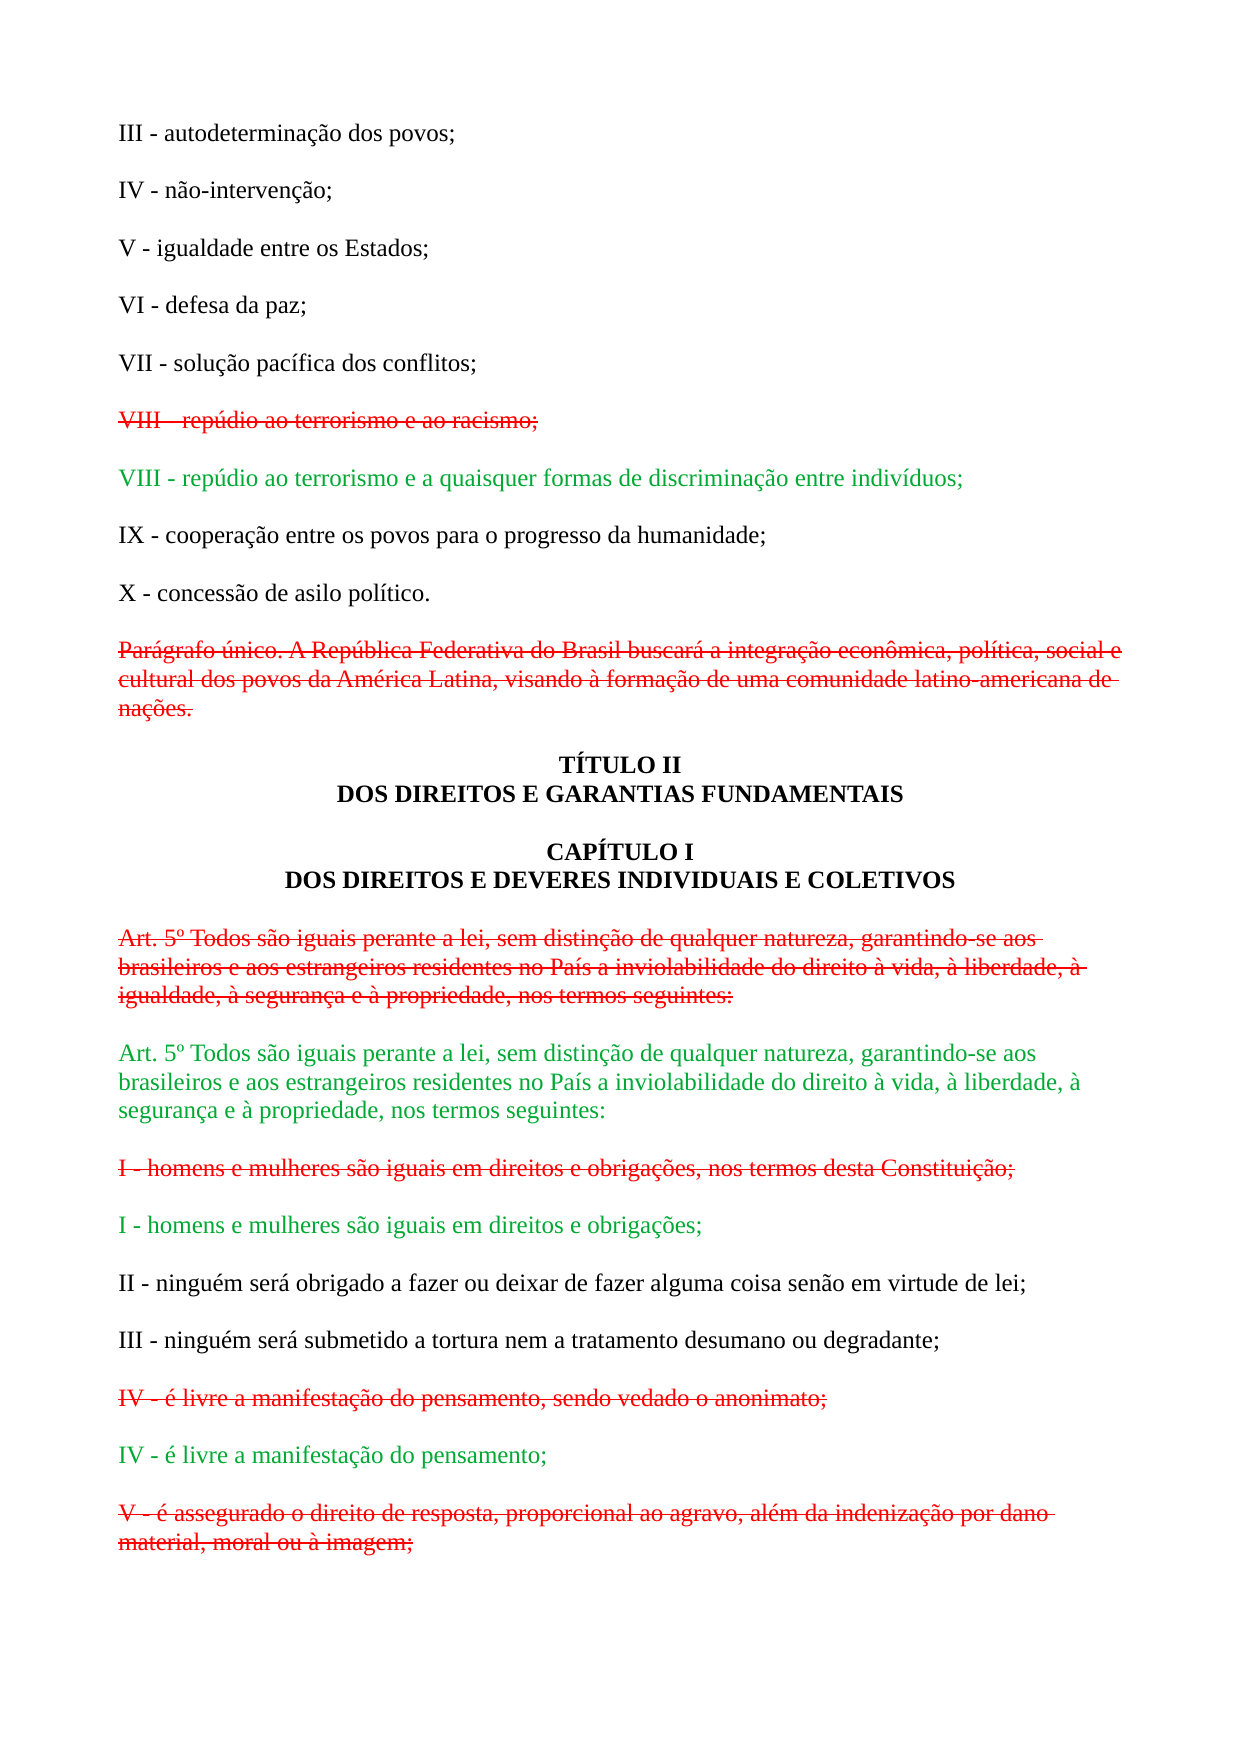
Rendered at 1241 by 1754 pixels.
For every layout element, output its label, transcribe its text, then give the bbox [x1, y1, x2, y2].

text X - concessão de asilo político. [118, 578, 1122, 607]
text III - autodeterminação dos povos; [118, 118, 1122, 147]
text Parágrafo único. A República Federativa do Brasil buscará a integração econômica, política, social e cultural dos povos da América Latina, visando à formação de uma comunidade latino-americana de nações. [118, 653, 1122, 722]
text TÍTULO II [118, 751, 1122, 779]
text Parágrafo único. A República Federativa do Brasil buscará a integração econômica, política, social e cultural dos povos da América Latina, visando à formação de uma comunidade latino-americana de nações. [118, 636, 1122, 651]
text IX - cooperação entre os povos para o progresso da humanidade; [118, 521, 1122, 549]
text DOS DIREITOS E GARANTIAS FUNDAMENTAIS [118, 779, 1122, 808]
text V - igualdade entre os Estados; [118, 233, 1122, 262]
text II - ninguém será obrigado a fazer ou deixar de fazer alguma coisa senão em virtude de lei; [118, 1268, 1122, 1297]
text I - homens e mulheres são iguais em direitos e obrigações, nos termos desta Constituição; [118, 1153, 1122, 1182]
text V - é assegurado o direito de resposta, proporcional ao agravo, além da indenização por dano material, moral ou à imagem; [118, 1498, 1122, 1556]
text Art. 5º Todos são iguais perante a lei, sem distinção de qualquer natureza, garantindo-se aos brasileiros e aos estrangeiros residentes no País a inviolabilidade do direito à vida, à liberdade, à igualdade, à segurança e à propriedade, nos termos seguintes: [118, 923, 1122, 1009]
text CAPÍTULO I [118, 837, 1122, 866]
text VII - solução pacífica dos conflitos; [118, 348, 1122, 377]
text VIII - repúdio ao terrorismo e a quaisquer formas de discriminação entre indivíduos; [118, 463, 1122, 492]
text III - ninguém será submetido a tortura nem a tratamento desumano ou degradante; [118, 1326, 1122, 1354]
text DOS DIREITOS E DEVERES INDIVIDUAIS E COLETIVOS [118, 866, 1122, 894]
text VIII - repúdio ao terrorismo e ao racismo; [118, 406, 1122, 434]
text IV - é livre a manifestação do pensamento, sendo vedado o anonimato; [118, 1383, 1122, 1412]
text IV - não-intervenção; [118, 176, 1122, 204]
text VI - defesa da paz; [118, 291, 1122, 319]
text Art. 5º Todos são iguais perante a lei, sem distinção de qualquer natureza, garantindo-se aos brasileiros e aos estrangeiros residentes no País a inviolabilidade do direito à vida, à liberdade, à segurança e à propriedade, nos termos seguintes: [118, 1038, 1122, 1124]
text I - homens e mulheres são iguais em direitos e obrigações; [118, 1211, 1122, 1239]
text IV - é livre a manifestação do pensamento; [118, 1441, 1122, 1469]
